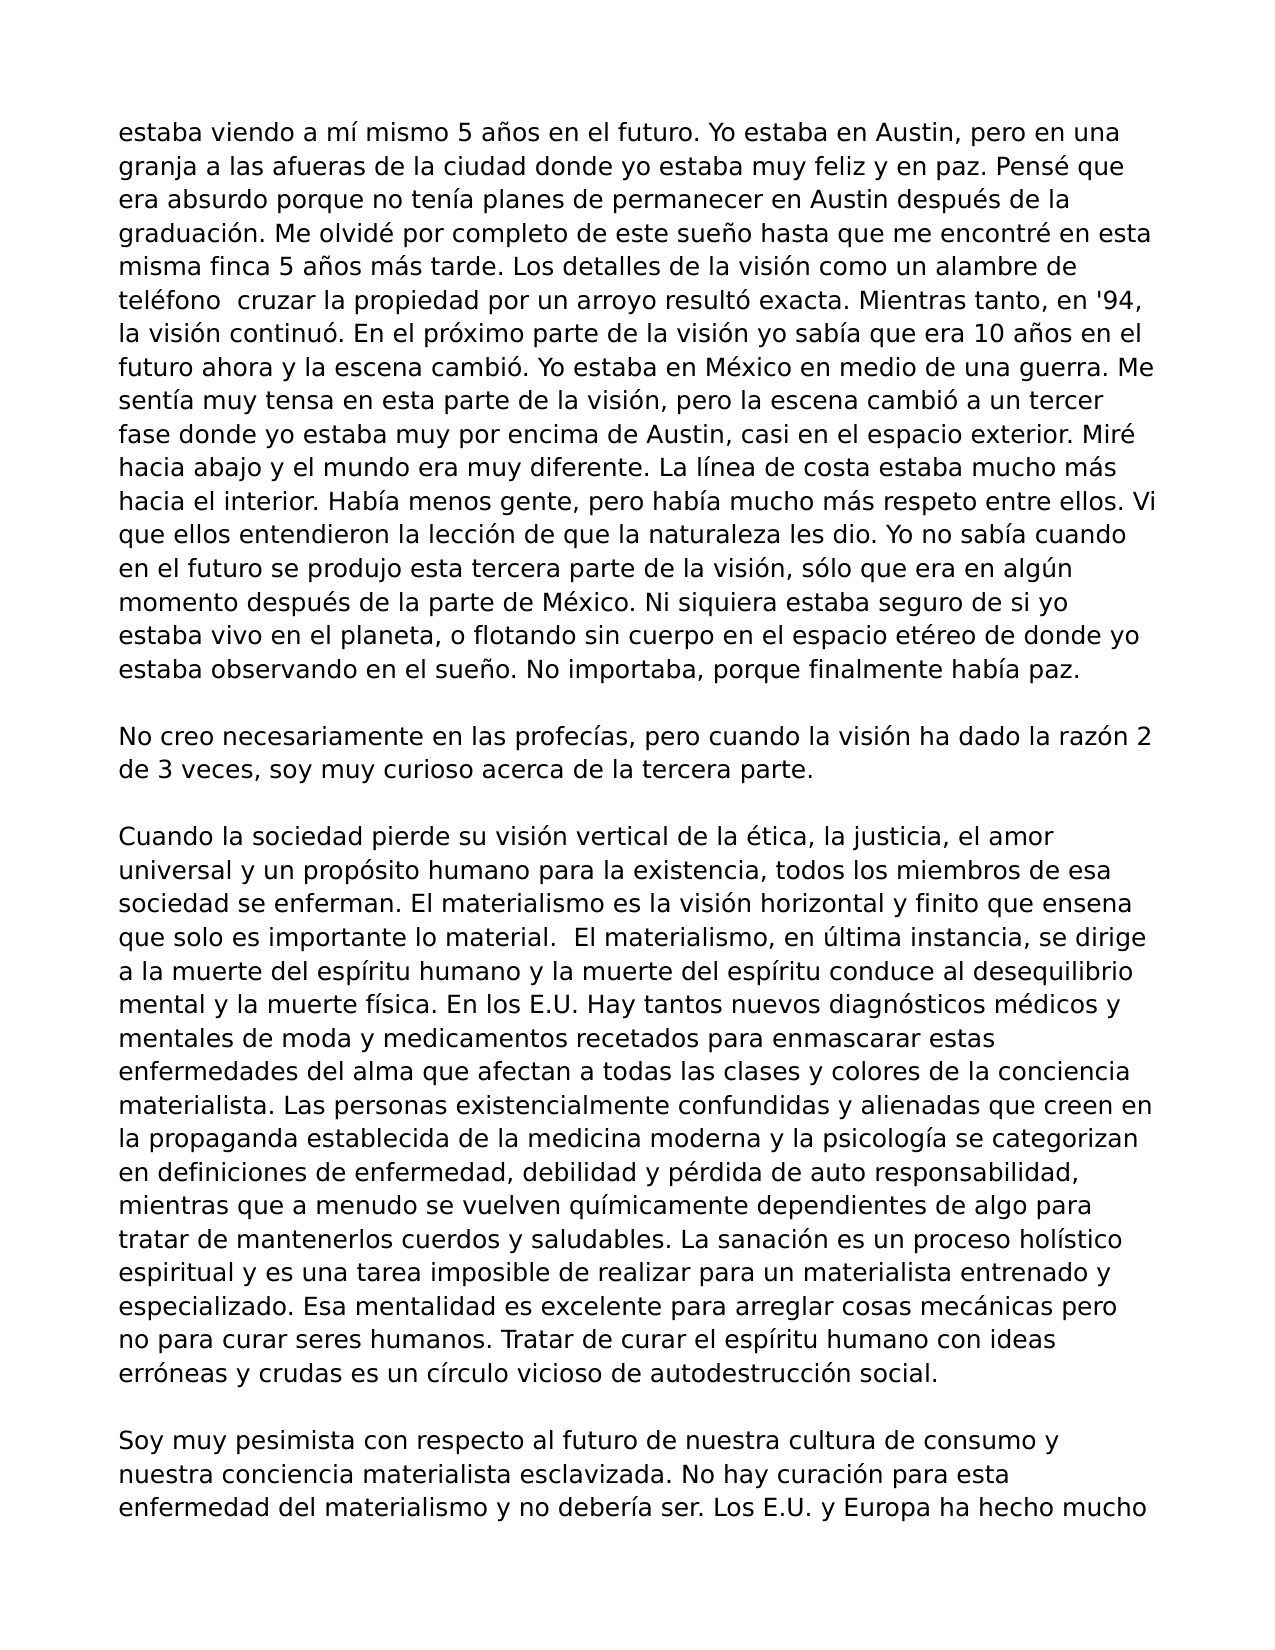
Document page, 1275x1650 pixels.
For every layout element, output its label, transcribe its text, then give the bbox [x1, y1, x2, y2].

text estaba viendo a mí mismo 5 años en el futuro. Yo estaba en Austin, pero en una granja a las afueras de la ciudad donde yo estaba muy feliz y en paz. Pensé que era absurdo porque no tenía planes de permanecer en Austin después de la graduación. Me olvidé por completo de este sueño hasta que me encontré en esta misma finca 5 años más tarde. Los detalles de la visión como un alambre de teléfono cruzar la propiedad por un arroyo resultó exacta. Mientras tanto, en '94, la visión continuó. En el próximo parte de la visión yo sabía que era 10 años en el futuro ahora y la escena cambió. Yo estaba en México en medio de una guerra. Me sentía muy tensa en esta parte de la visión, pero la escena cambió a un tercer fase donde yo estaba muy por encima de Austin, casi en el espacio exterior. Miré hacia abajo y el mundo era muy diferente. La línea de costa estaba mucho más hacia el interior. Había menos gente, pero había mucho más respeto entre ellos. Vi que ellos entendieron la lección de que la naturaleza les dio. Yo no sabía cuando en el futuro se produjo esta tercera parte de la visión, sólo que era en algún momento después de la parte de México. Ni siquiera estaba seguro de si yo estaba vivo en el planeta, o flotando sin cuerpo en el espacio etéreo de donde yo estaba observando en el sueño. No importaba, porque finalmente había paz. No creo necesariamente en las profecías, pero cuando la visión ha dado la razón 2 de 3 veces, soy muy curioso acerca de la tercera parte. Cuando la sociedad pierde su visión vertical de la ética, la justicia, el amor universal y un propósito humano para la existencia, todos los miembros de esa sociedad se enferman. El materialismo es la visión horizontal y finito que ensena que solo es importante lo material. El materialismo, en última instancia, se dirige a la muerte del espíritu humano y la muerte del espíritu conduce al desequilibrio mental y la muerte física. En los E.U. Hay tantos nuevos diagnósticos médicos y mentales de moda y medicamentos recetados para enmascarar estas enfermedades del alma que afectan a todas las clases y colores de la conciencia materialista. Las personas existencialmente confundidas y alienadas que creen en la propaganda establecida de la medicina moderna y la psicología se categorizan en definiciones de enfermedad, debilidad y pérdida de auto responsabilidad, mientras que a menudo se vuelven químicamente dependientes de algo para tratar de mantenerlos cuerdos y saludables. La sanación es un proceso holístico espiritual y es una tarea imposible de realizar para un materialista entrenado y especializado. Esa mentalidad es excelente para arreglar cosas mecánicas pero no para curar seres humanos. Tratar de curar el espíritu humano con ideas erróneas y crudas es un círculo vicioso de autodestrucción social. Soy muy pesimista con respecto al futuro de nuestra cultura de consumo y nuestra conciencia materialista esclavizada. No hay curación para esta enfermedad del materialismo y no debería ser. Los E.U. y Europa ha hecho mucho [118, 118, 1157, 1522]
